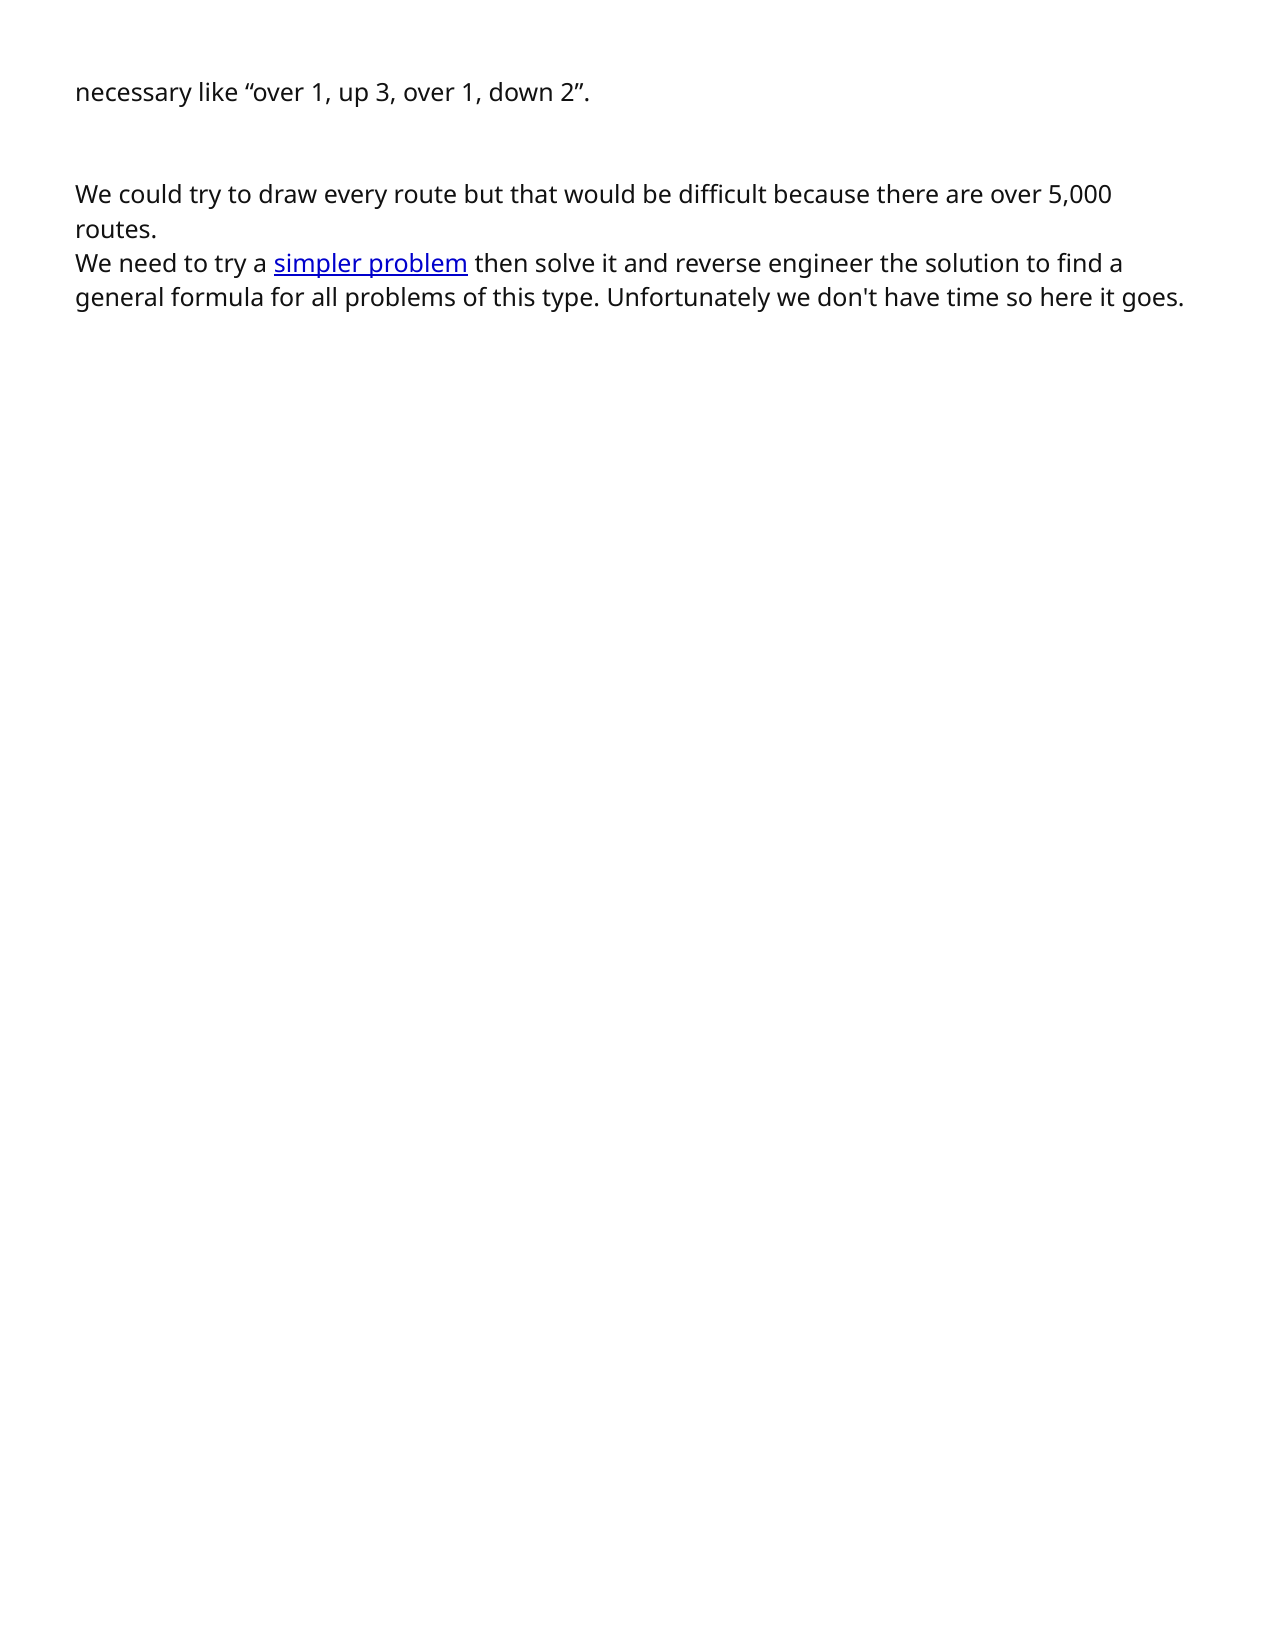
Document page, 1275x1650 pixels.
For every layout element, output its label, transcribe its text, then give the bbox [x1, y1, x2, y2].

text We need to try a simpler problem then solve it and reverse engineer the solution to find a general formula for all problems of this type. Unfortunately we don't have time so here it goes. [75, 245, 1200, 313]
text We could try to draw every route but that would be difficult because there are over 5,000 routes. [75, 177, 1200, 245]
text necessary like “over 1, up 3, over 1, down 2”. [75, 75, 1200, 109]
